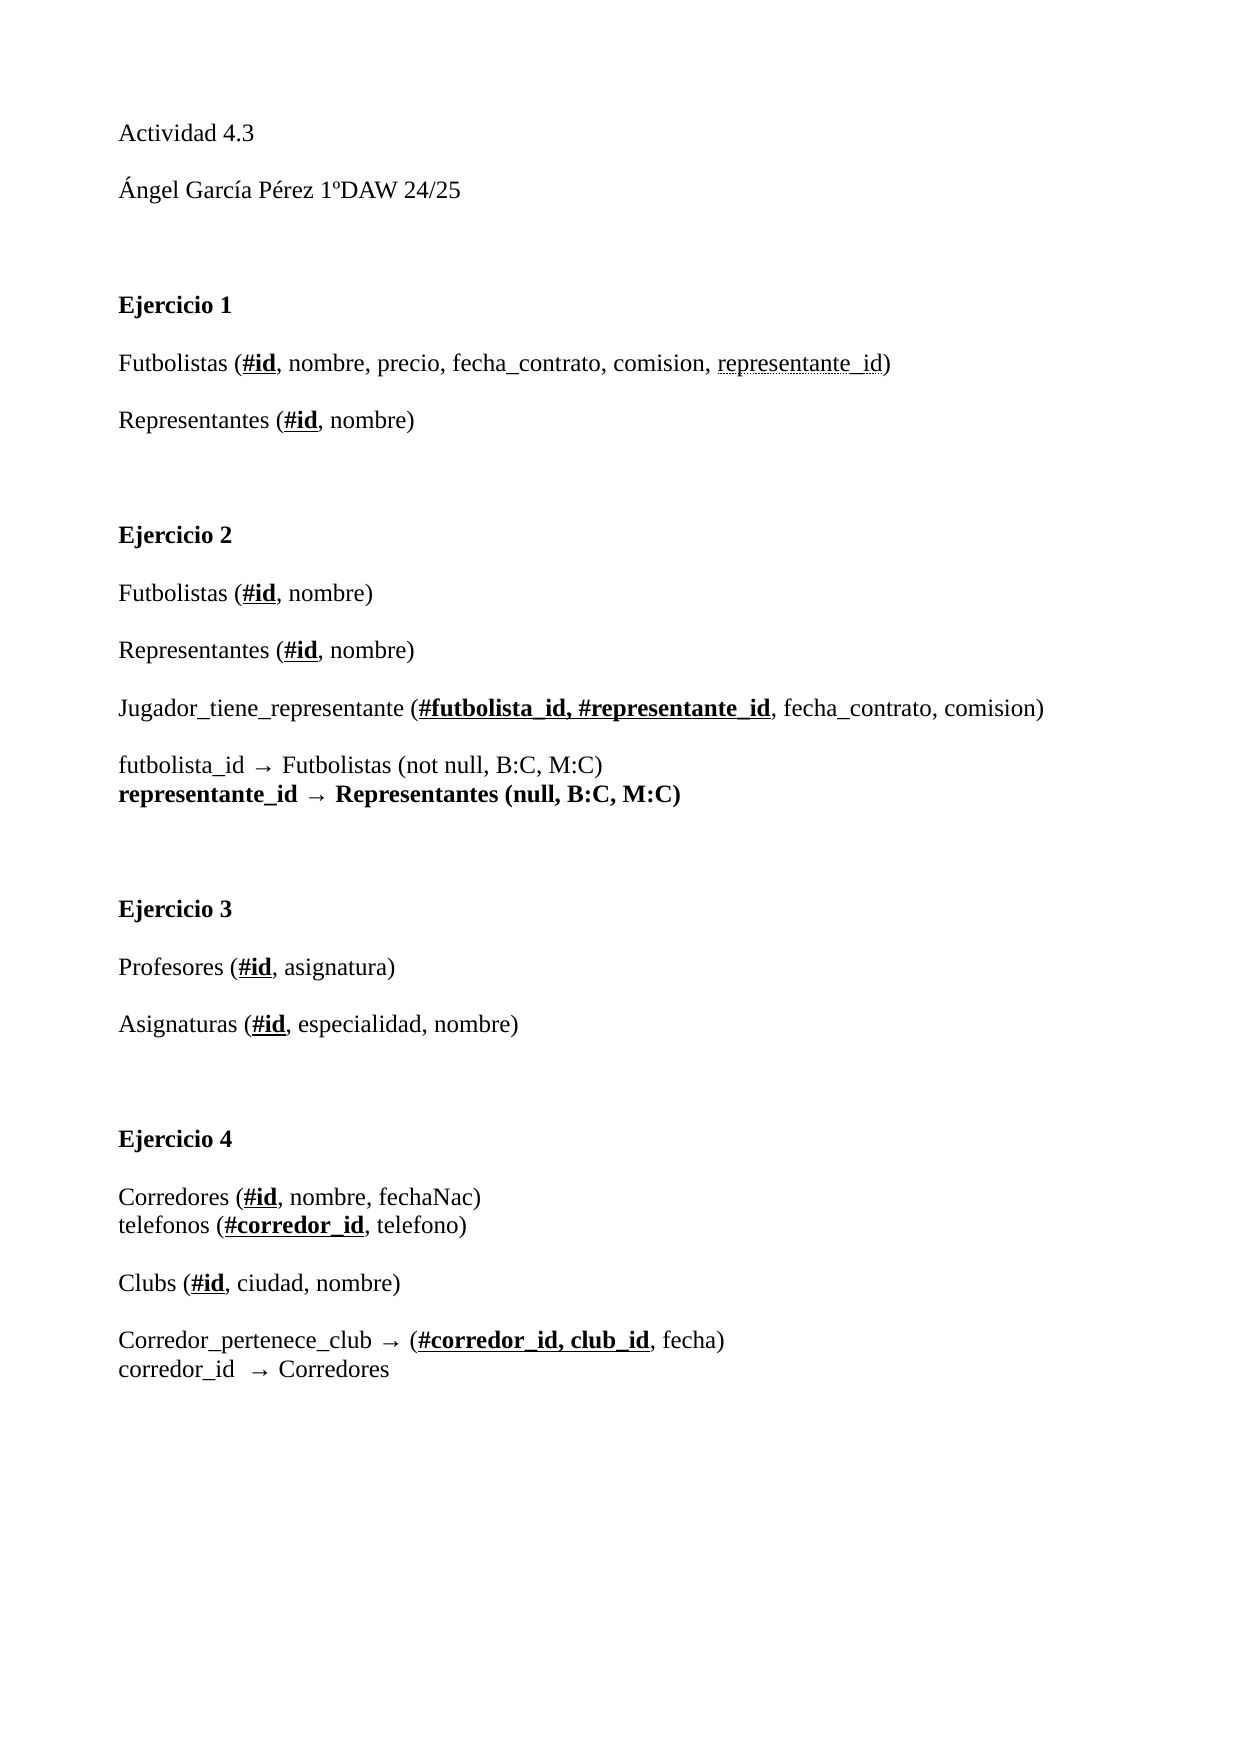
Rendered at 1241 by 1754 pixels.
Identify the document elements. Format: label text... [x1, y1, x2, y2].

text Ejercicio 4 [118, 1124, 1122, 1153]
text Jugador_tiene_representante (#futbolista_id, #representante_id, fecha_contrato, comision) [118, 693, 1122, 722]
text Corredor_pertenece_club → (#corredor_id, club_id, fecha) [118, 1326, 1122, 1354]
text Ángel García Pérez 1ºDAW 24/25 [118, 176, 1122, 204]
text Corredores (#id, nombre, fechaNac) [118, 1182, 1122, 1211]
text telefonos (#corredor_id, telefono) [118, 1211, 1122, 1239]
text corredor_id → Corredores [118, 1354, 1122, 1383]
text representante_id → Representantes (null, B:C, M:C) [118, 779, 1122, 808]
text Ejercicio 1 [118, 291, 1122, 319]
text futbolista_id → Futbolistas (not null, B:C, M:C) [118, 751, 1122, 779]
text Asignaturas (#id, especialidad, nombre) [118, 1009, 1122, 1038]
text Representantes (#id, nombre) [118, 406, 1122, 434]
text Representantes (#id, nombre) [118, 636, 1122, 664]
text Clubs (#id, ciudad, nombre) [118, 1268, 1122, 1297]
text Futbolistas (#id, nombre) [118, 578, 1122, 607]
text Ejercicio 2 [118, 521, 1122, 549]
text Profesores (#id, asignatura) [118, 952, 1122, 981]
text Futbolistas (#id, nombre, precio, fecha_contrato, comision, representante_id) [118, 348, 1122, 377]
text Ejercicio 3 [118, 894, 1122, 923]
text Actividad 4.3 [118, 118, 1122, 147]
